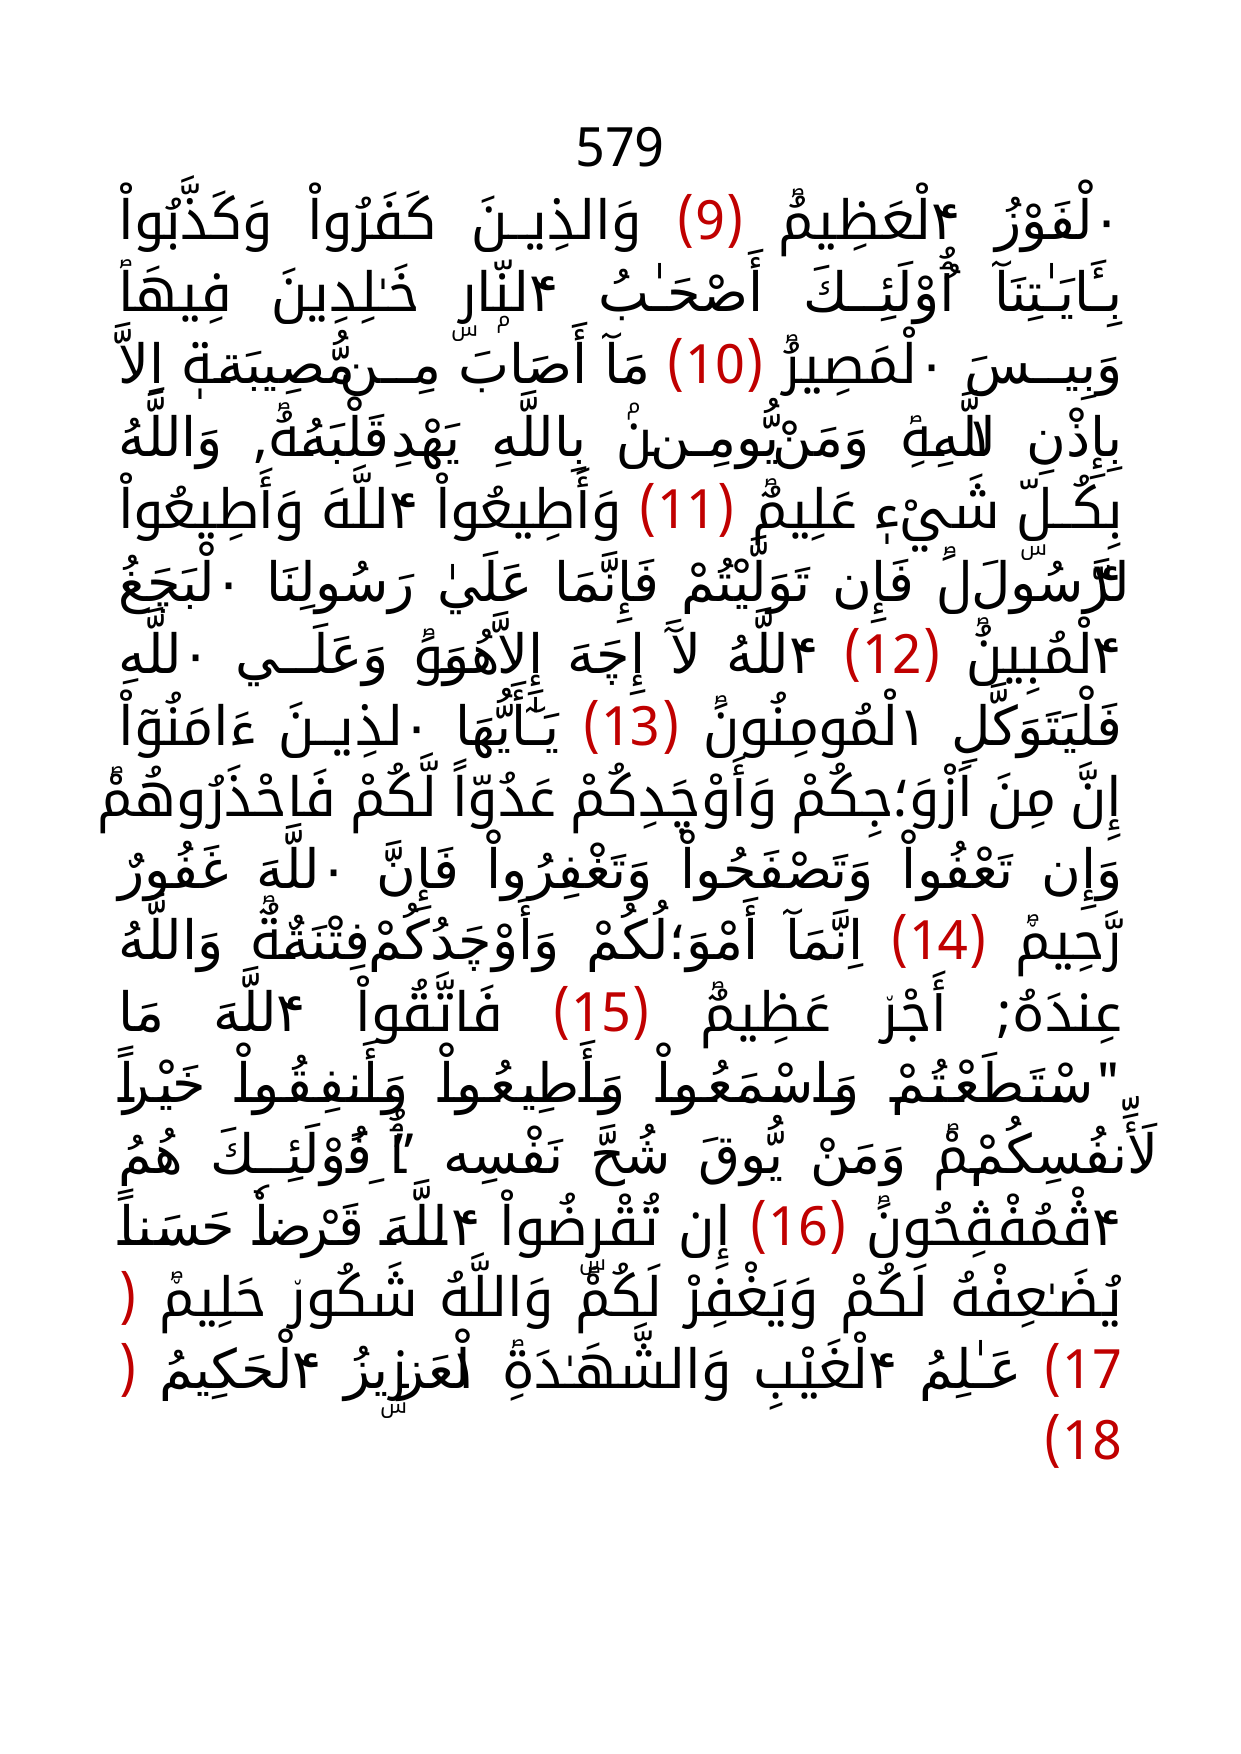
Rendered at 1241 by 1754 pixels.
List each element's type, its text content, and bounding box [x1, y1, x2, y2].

text ۰لْفَوْزُ ۴لْعَظِيمُؐ (9) وَالذِيــنَ كَفَرُواْ وَكَذَّبُواْ بِـَٔايَـٰتِنَآ ٱُوْلَئِــكَ أَصْحَـٰبُ ۴لنّۭارۣ خَـٰلِدِينَ فِيهَاؐ وَبِيــسَ ۰لْمَصِيرُؐ (10) مَآ أَصَابَ مِــن مُّصِيبَةٖ اِلاَّ بِإِذْنِ ۱للَّهِؐ وَمَنْ يُّومِـنۢ بِاللَّهِ يَهْدِ قَلْبَهُؐ, وَاللَّهُ بِكُــلّۣ شَيْءٖ عَلِيمٌؐ (11) وَأَطِيعُواْ ۴للَّهَ وَأَطِيعُواْ ۴لرَّسُولَؐ فَإِن تَوَلَّيْتُمْ فَإِنَّمَا عَلَيٰ رَسُولِنَا ۰لْبَچَغُ ۴لْمُبِينُؐ (12) ۴للَّهُ لآَ إِچَهَ إِلاَّ هُوَؐ وَعَلَــي ۰للَّهِ فَلْيَتَوَكَّلِ ۱لْمُومِنُونَؐ (13) يَـٰٓأَيُّهَا ۰لذِيــنَ ءَامَنُوٓاْ إِنَّ مِنَ اَزْوَ؛جِكُمْ وَأَوْچَدِكُمْ عَدُوّاً لَّكُمْ فَاحْذَرُوهُمْؐ وَإِن تَعْفُواْ وَتَصْفَحُواْ وَتَغْفِرُواْ فَإِنَّ ۰للَّهَ غَفُورٌ رَّحِيم٘ؐ (14) اِنَّمَآ أَمْوَ؛لُكُمْ وَأَوْچَدُكُمْ فِتْنَةٌؐ وَاللَّهُ عِندَهُ; أَجْر٘ عَظِيمٌؐ (15) فَاتَّقُواْ ۴للَّهَ مَا "سْتَطَعْتُمْ وَاسْمَعُواْ وَأَطِيعُواْ وَأَنفِقُواْ خَيْراً لَأِّنفُسِكُمْؐ وَمَنْ يُّوقَ شُحَّ نَفْسِهِ” فَٱُوْلَئِــكَ هُمُ ۴ڤْمُفْڤِحُونَؐ (16) إِن تُقْرۣضُواْ ۴للَّهَ قَرْضاٗ حَسَناً يُضَـٰعِفْهُ لَكُمْ وَيَغْفِرْ لَكُمْؐ وَاللَّهُ شَكُور٘ حَلِيم٘ؐ (17) عَـٰلِمُ ۴لْغَيْبِ وَالشَّهَـٰدَةِؐ ۱لْعَزۣيزُ ۴لْحَكِيمُ (18) [118, 189, 1122, 1481]
text 579 [118, 118, 1122, 189]
